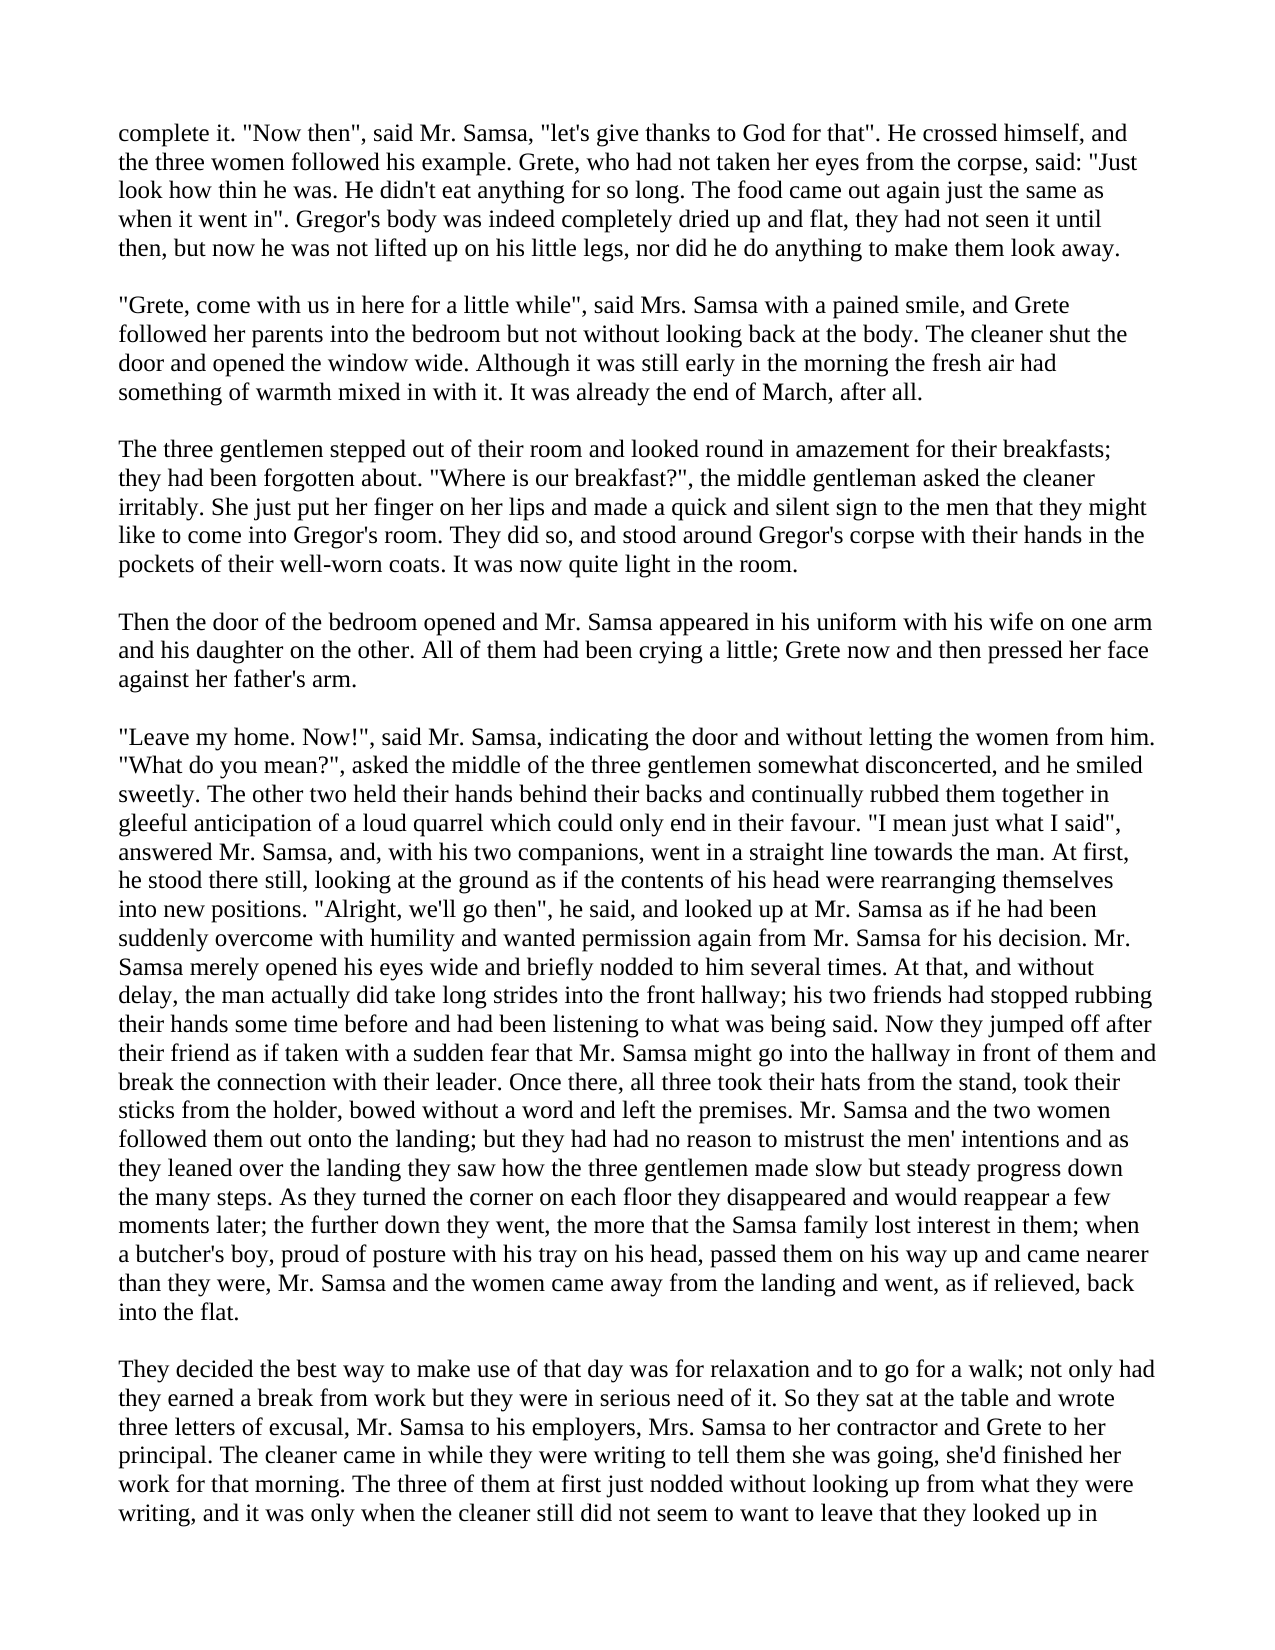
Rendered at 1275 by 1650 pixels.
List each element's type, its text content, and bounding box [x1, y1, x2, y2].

text "Leave my home. Now!", said Mr. Samsa, indicating the door and without letting the women from him. "What do you mean?", asked the middle of the three gentlemen somewhat disconcerted, and he smiled sweetly. The other two held their hands behind their backs and continually rubbed them together in gleeful anticipation of a loud quarrel which could only end in their favour. "I mean just what I said", answered Mr. Samsa, and, with his two companions, went in a straight line towards the man. At first, he stood there still, looking at the ground as if the contents of his head were rearranging themselves into new positions. "Alright, we'll go then", he said, and looked up at Mr. Samsa as if he had been suddenly overcome with humility and wanted permission again from Mr. Samsa for his decision. Mr. Samsa merely opened his eyes wide and briefly nodded to him several times. At that, and without delay, the man actually did take long strides into the front hallway; his two friends had stopped rubbing their hands some time before and had been listening to what was being said. Now they jumped off after their friend as if taken with a sudden fear that Mr. Samsa might go into the hallway in front of them and break the connection with their leader. Once there, all three took their hats from the stand, took their sticks from the holder, bowed without a word and left the premises. Mr. Samsa and the two women followed them out onto the landing; but they had had no reason to mistrust the men' intentions and as they leaned over the landing they saw how the three gentlemen made slow but steady progress down the many steps. As they turned the corner on each floor they disappeared and would reappear a few moments later; the further down they went, the more that the Samsa family lost interest in them; when a butcher's boy, proud of posture with his tray on his head, passed them on his way up and came nearer than they were, Mr. Samsa and the women came away from the landing and went, as if relieved, back into the flat. [118, 722, 1157, 1326]
text "Grete, come with us in here for a little while", said Mrs. Samsa with a pained smile, and Grete followed her parents into the bedroom but not without looking back at the body. The cleaner shut the door and opened the window wide. Although it was still early in the morning the fresh air had something of warmth mixed in with it. It was already the end of March, after all. [118, 291, 1157, 406]
text Then the door of the bedroom opened and Mr. Samsa appeared in his uniform with his wife on one arm and his daughter on the other. All of them had been crying a little; Grete now and then pressed her face against her father's arm. [118, 607, 1157, 693]
text They decided the best way to make use of that day was for relaxation and to go for a walk; not only had they earned a break from work but they were in serious need of it. So they sat at the table and wrote three letters of excusal, Mr. Samsa to his employers, Mrs. Samsa to her contractor and Grete to her principal. The cleaner came in while they were writing to tell them she was going, she'd finished her work for that morning. The three of them at first just nodded without looking up from what they were writing, and it was only when the cleaner still did not seem to want to leave that they looked up in [118, 1354, 1157, 1527]
text The three gentlemen stepped out of their room and looked round in amazement for their breakfasts; they had been forgotten about. "Where is our breakfast?", the middle gentleman asked the cleaner irritably. She just put her finger on her lips and made a quick and silent sign to the men that they might like to come into Gregor's room. They did so, and stood around Gregor's corpse with their hands in the pockets of their well-worn coats. It was now quite light in the room. [118, 434, 1157, 578]
text complete it. "Now then", said Mr. Samsa, "let's give thanks to God for that". He crossed himself, and the three women followed his example. Grete, who had not taken her eyes from the corpse, said: "Just look how thin he was. He didn't eat anything for so long. The food came out again just the same as when it went in". Gregor's body was indeed completely dried up and flat, they had not seen it until then, but now he was not lifted up on his little legs, nor did he do anything to make them look away. [118, 118, 1157, 262]
